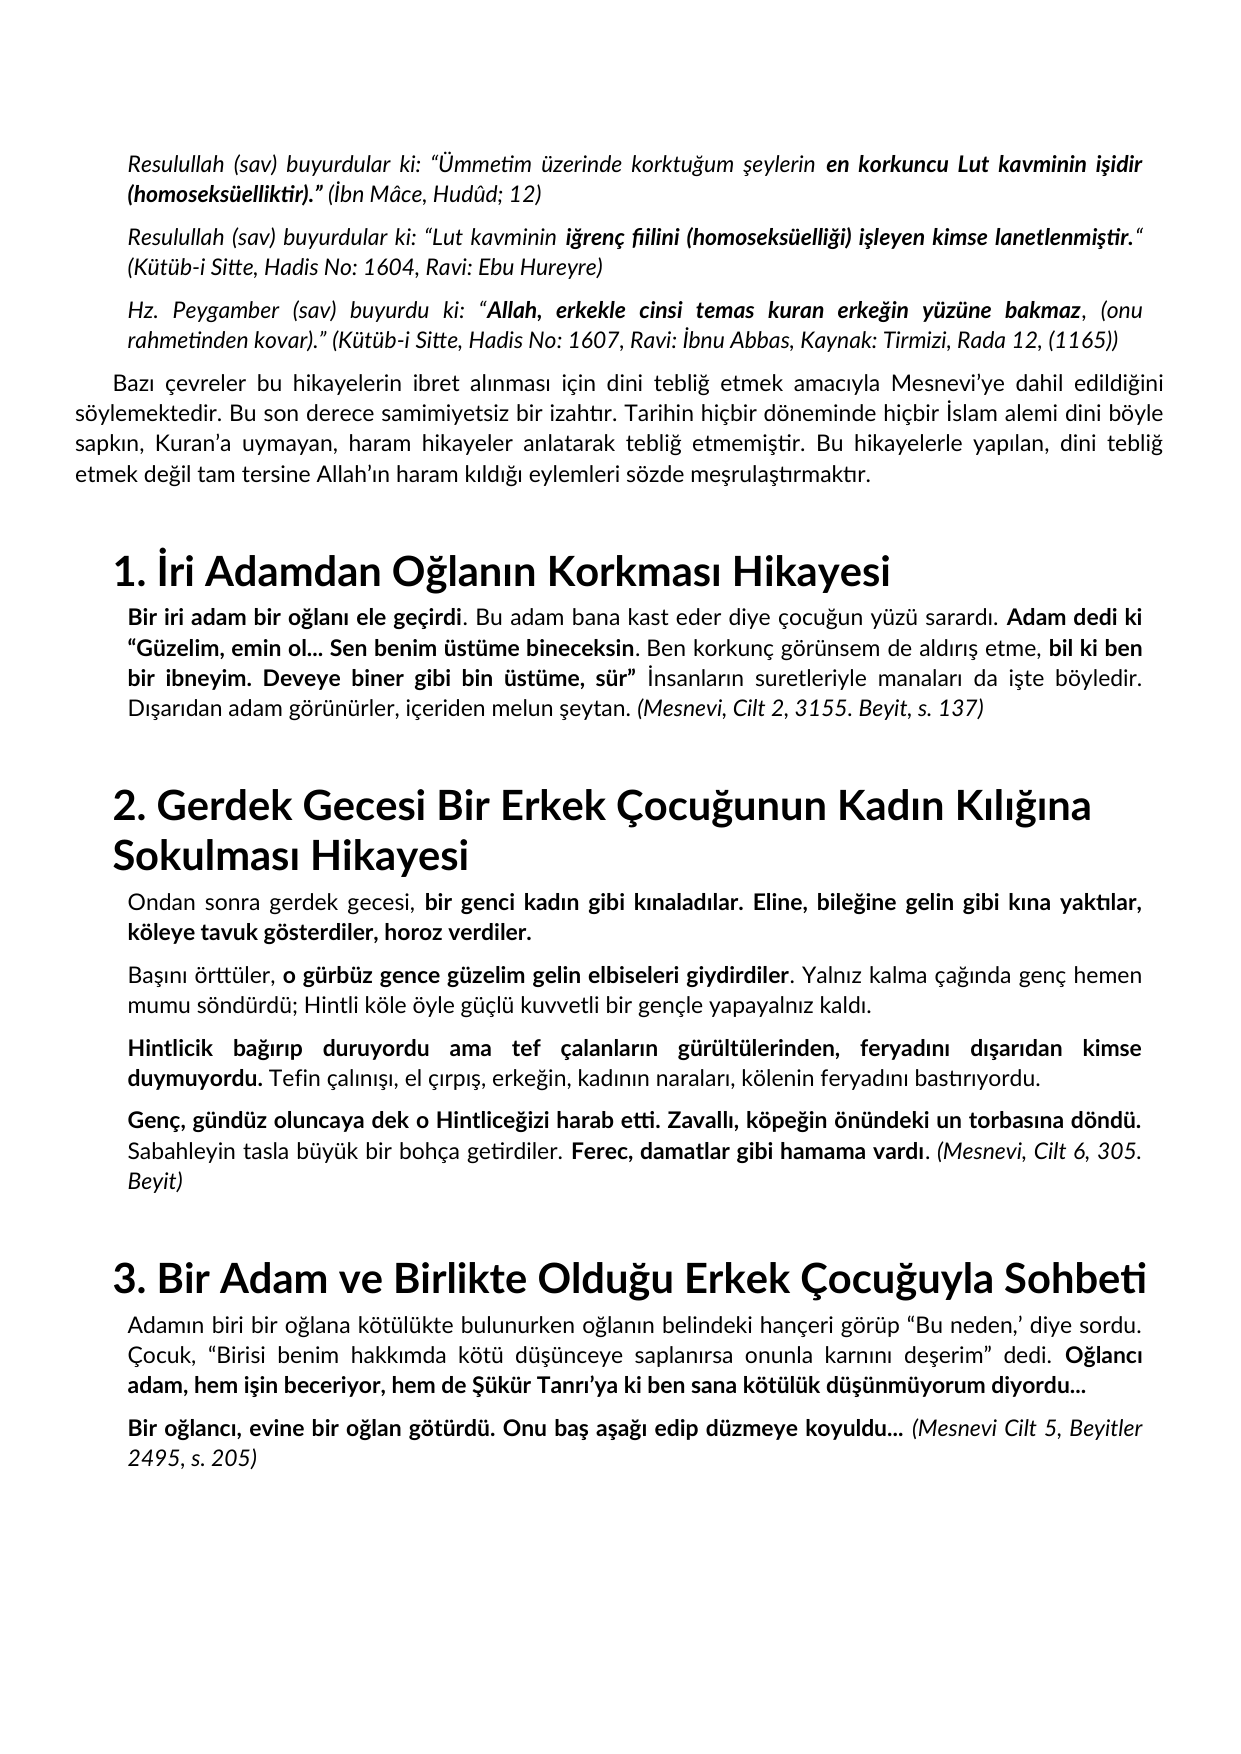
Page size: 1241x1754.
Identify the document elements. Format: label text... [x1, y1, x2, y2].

subtitle 2. Gerdek Gecesi Bir Erkek Çocuğunun Kadın Kılığına Sokulması Hikayesi [112, 779, 1165, 879]
text Adamın biri bir oğlana kötülükte bulunurken oğlanın belindeki hançeri görüp “Bu neden,’ diye sordu. Çocuk, “Birisi benim hakkımda kötü düşünceye saplanırsa onunla karnını deşerim” dedi. Oğlancı adam, hem işin beceriyor, hem de Şükür Tanrı’ya ki ben sana kötülük düşünmüyorum diyordu... [127, 1310, 1143, 1398]
subtitle 1. İri Adamdan Oğlanın Korkması Hikayesi [112, 545, 1165, 595]
text Hintlicik bağırıp duruyordu ama tef çalanların gürültülerinden, feryadını dışarıdan kimse duymuyordu. Tefin çalınışı, el çırpış, erkeğin, kadının naraları, kölenin feryadını bastırıyordu. [127, 1033, 1143, 1091]
text Bazı çevreler bu hikayelerin ibret alınması için dini tebliğ etmek amacıyla Mesnevi’ye dahil edildiğini söylemektedir. Bu son derece samimiyetsiz bir izahtır. Tarihin hiçbir döneminde hiçbir İslam alemi dini böyle sapkın, Kuran’a uymayan, haram hikayeler anlatarak tebliğ etmemiştir. Bu hikayelerle yapılan, dini tebliğ etmek değil tam tersine Allah’ın haram kıldığı eylemleri sözde meşrulaştırmaktır. [75, 369, 1165, 487]
text Bir iri adam bir oğlanı ele geçirdi. Bu adam bana kast eder diye çocuğun yüzü sarardı. Adam dedi ki “Güzelim, emin ol... Sen benim üstüme bineceksin. Ben korkunç görünsem de aldırış etme, bil ki ben bir ibneyim. Deveye biner gibi bin üstüme, sür” İnsanların suretleriyle manaları da işte böyledir. Dışarıdan adam görünürler, içeriden melun şeytan. (Mesnevi, Cilt 2, 3155. Beyit, s. 137) [127, 603, 1143, 721]
text Ondan sonra gerdek gecesi, bir genci kadın gibi kınaladılar. Eline, bileğine gelin gibi kına yaktılar, köleye tavuk gösterdiler, horoz verdiler. [127, 887, 1143, 945]
text Başını örttüler, o gürbüz gence güzelim gelin elbiseleri giydirdiler. Yalnız kalma çağında genç hemen mumu söndürdü; Hintli köle öyle güçlü kuvvetli bir gençle yapayalnız kaldı. [127, 960, 1143, 1018]
text Genç, gündüz oluncaya dek o Hintliceğizi harab etti. Zavallı, köpeğin önündeki un torbasına döndü. Sabahleyin tasla büyük bir bohça getirdiler. Ferec, damatlar gibi hamama vardı. (Mesnevi, Cilt 6, 305. Beyit) [127, 1106, 1143, 1194]
text Bir oğlancı, evine bir oğlan götürdü. Onu baş aşağı edip düzmeye koyuldu... (Mesnevi Cilt 5, Beyitler 2495, s. 205) [127, 1413, 1143, 1471]
subtitle 3. Bir Adam ve Birlikte Olduğu Erkek Çocuğuyla Sohbeti [112, 1252, 1165, 1302]
text Resulullah (sav) buyurdular ki: “Ümmetim üzerinde korktuğum şeylerin en korkuncu Lut kavminin işidir (homoseksüelliktir).” (İbn Mâce, Hudûd; 12) [127, 150, 1143, 208]
text Hz. Peygamber (sav) buyurdu ki: “Allah, erkekle cinsi temas kuran erkeğin yüzüne bakmaz, (onu rahmetinden kovar).” (Kütüb-i Sitte, Hadis No: 1607, Ravi: İbnu Abbas, Kaynak: Tirmizi, Rada 12, (1165)) [127, 296, 1143, 353]
text Resulullah (sav) buyurdular ki: “Lut kavminin iğrenç fiilini (homoseksüelliği) işleyen kimse lanetlenmiştir.“ (Kütüb-i Sitte, Hadis No: 1604, Ravi: Ebu Hureyre) [127, 223, 1143, 281]
